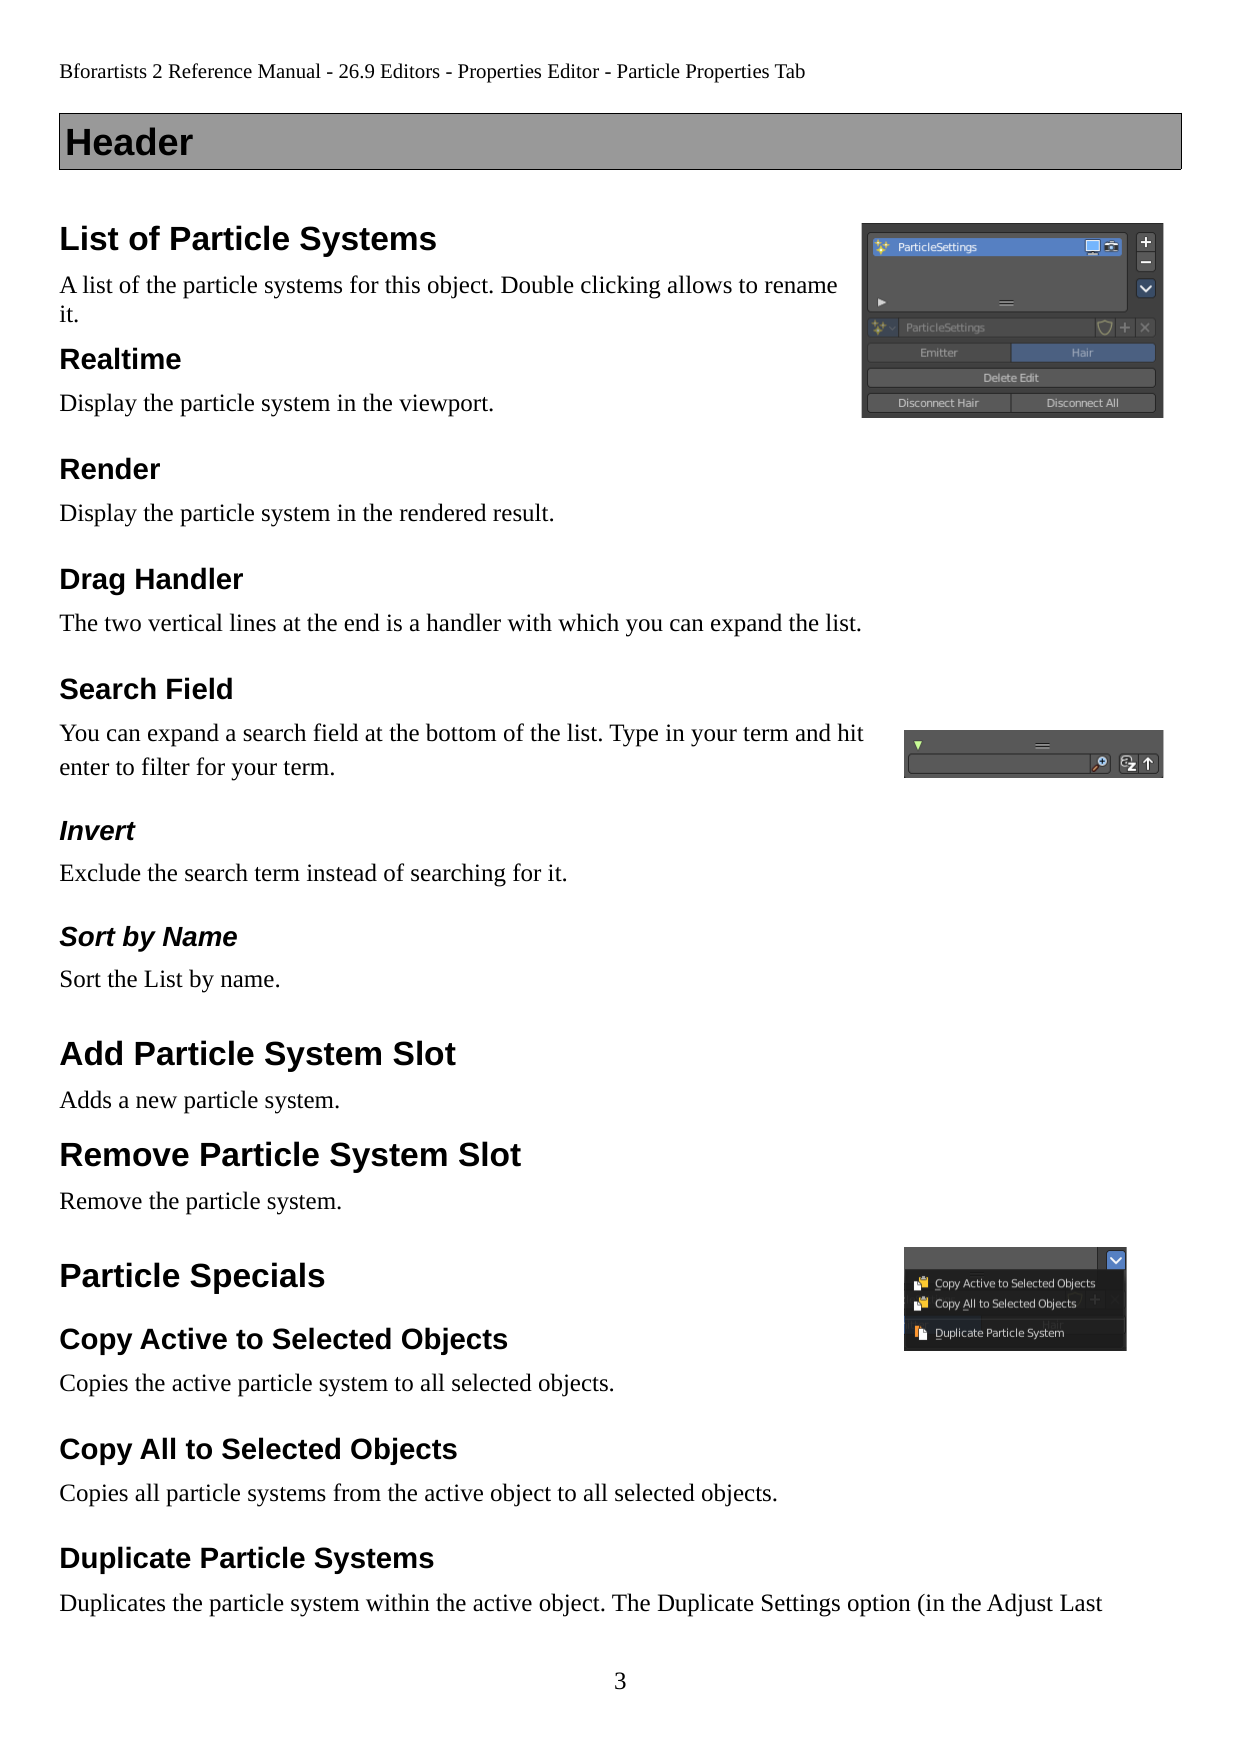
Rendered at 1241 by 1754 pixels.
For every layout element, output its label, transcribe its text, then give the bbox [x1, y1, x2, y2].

text Exclude the search term instead of searching for it. [59, 858, 1181, 887]
subtitle Remove Particle System Slot [59, 1135, 1181, 1173]
subtitle Drag Handler [59, 562, 1181, 596]
subtitle Realtime [59, 342, 861, 376]
picture [904, 1247, 1127, 1351]
subtitle Invert [59, 814, 1181, 846]
text Copies the active particle system to all selected objects. [59, 1368, 1181, 1397]
text Display the particle system in the viewport. [59, 388, 861, 417]
subtitle Particle Specials [59, 1256, 904, 1294]
subtitle Copy Active to Selected Objects [59, 1322, 1181, 1355]
text Display the particle system in the rendered result. [59, 498, 1181, 527]
text Adds a new particle system. [59, 1085, 1181, 1114]
text You can expand a search field at the bottom of the list. Type in your term and hit enter to filter for your term. [59, 718, 1181, 781]
subtitle [1127, 1256, 1181, 1294]
text Duplicates the particle system within the active object. The Duplicate Settings option (in the Adjust Last [59, 1588, 1181, 1616]
subtitle List of Particle Systems [59, 219, 1181, 257]
subtitle Duplicate Particle Systems [59, 1541, 1181, 1575]
table_header Header [60, 114, 1181, 169]
text Sort the List by name. [59, 964, 1181, 993]
text A list of the particle systems for this object. Double clicking allows to rename it. [59, 270, 861, 327]
picture [904, 730, 1164, 778]
subtitle [1164, 342, 1181, 376]
subtitle Copy All to Selected Objects [59, 1432, 1181, 1465]
text Copies all particle systems from the active object to all selected objects. [59, 1478, 1181, 1507]
subtitle Add Particle System Slot [59, 1034, 1181, 1073]
subtitle Sort by Name [59, 920, 1181, 952]
picture [861, 223, 1164, 418]
text Remove the particle system. [59, 1186, 1181, 1215]
text The two vertical lines at the end is a handler with which you can expand the list. [59, 608, 1181, 637]
subtitle Search Field [59, 672, 1181, 705]
subtitle Render [59, 452, 1181, 486]
